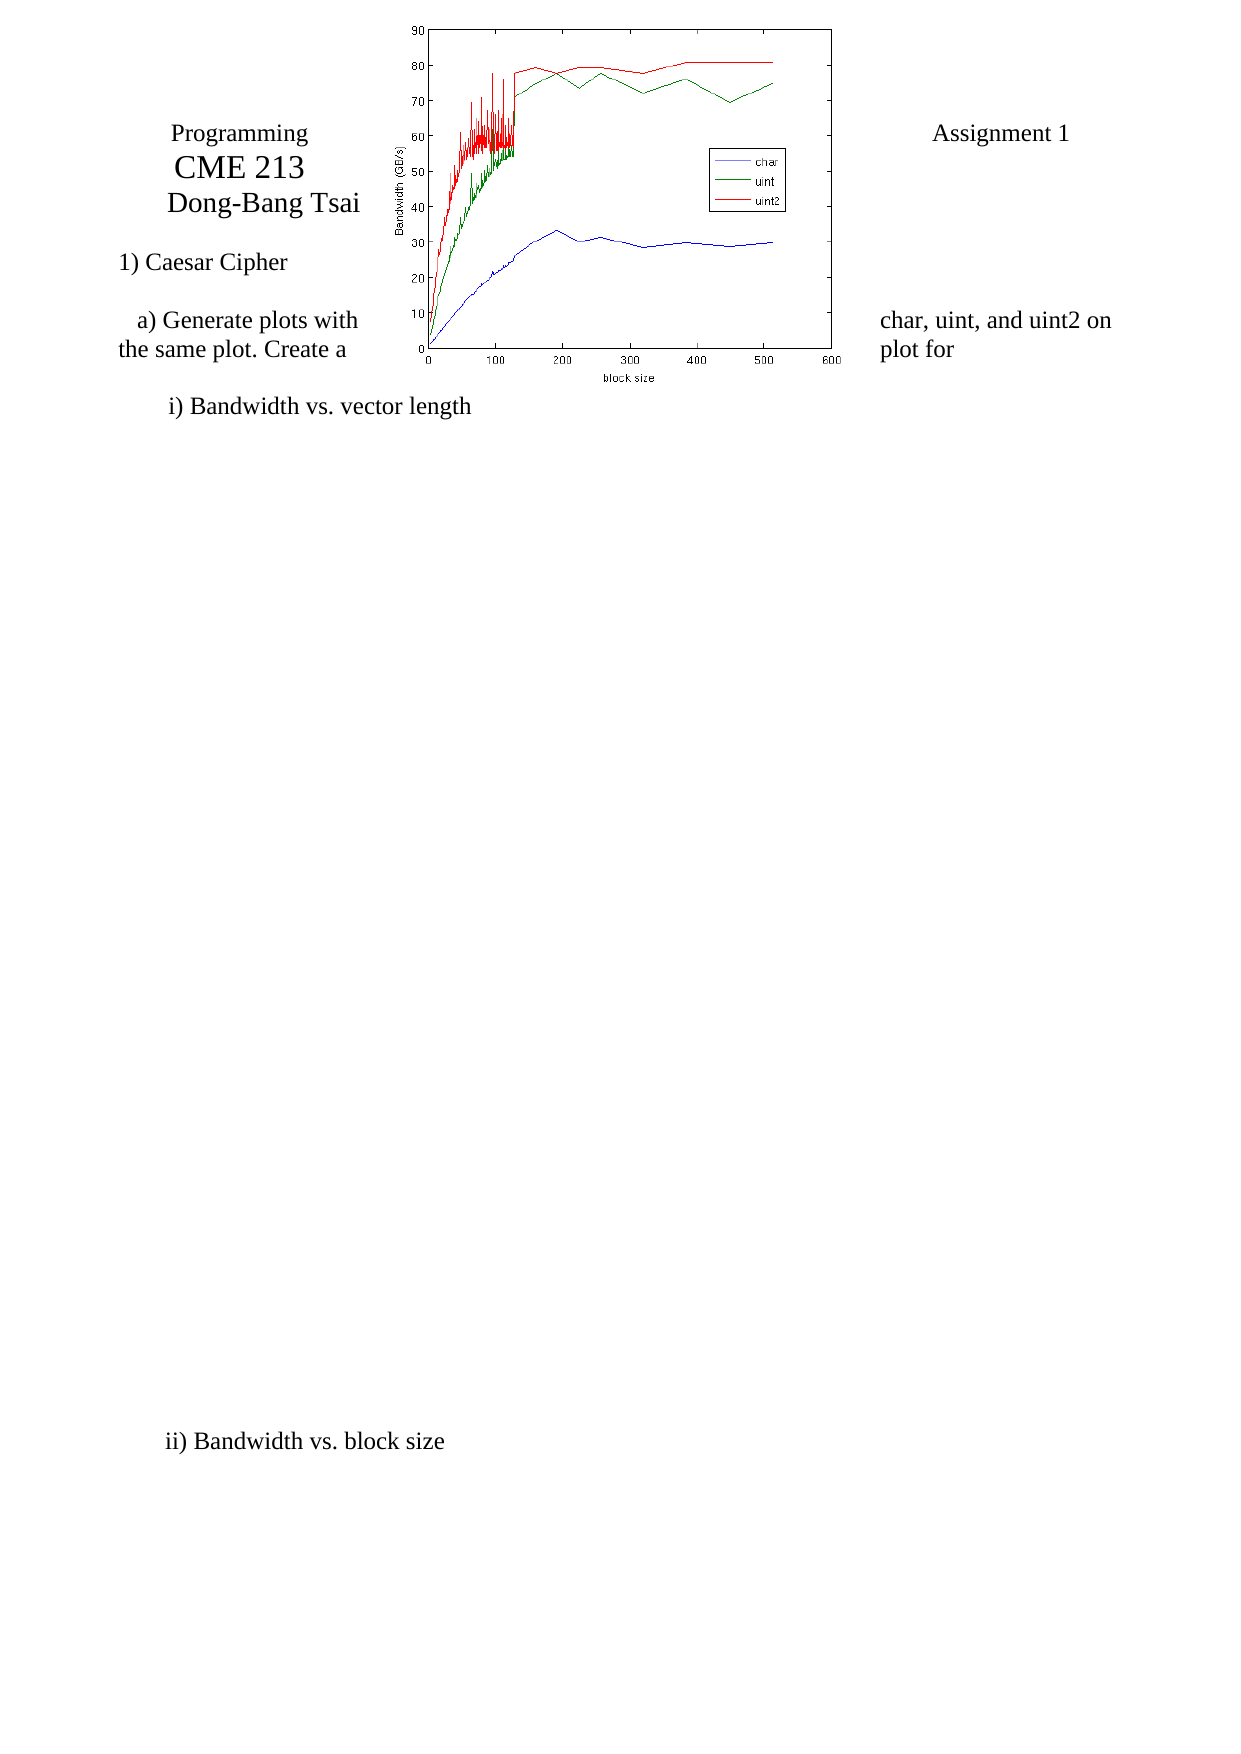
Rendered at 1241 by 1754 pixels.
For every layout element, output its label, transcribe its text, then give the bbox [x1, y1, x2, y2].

text CME 213 [118, 147, 360, 185]
text a) Generate plots with char, uint, and uint2 on the same plot. Create a plot for [880, 305, 1122, 362]
text Dong-Bang Tsai [118, 185, 360, 219]
text a) Generate plots with char, uint, and uint2 on the same plot. Create a plot for [118, 305, 360, 362]
text ii) Bandwidth vs. block size [165, 1426, 1122, 1455]
text Programming [118, 118, 360, 147]
text [880, 247, 1122, 276]
text i) Bandwidth vs. vector length [118, 362, 1122, 1369]
text 1) Caesar Cipher [118, 247, 360, 276]
text [880, 147, 1122, 185]
text Assignment 1 [880, 118, 1122, 147]
text [880, 185, 1122, 219]
